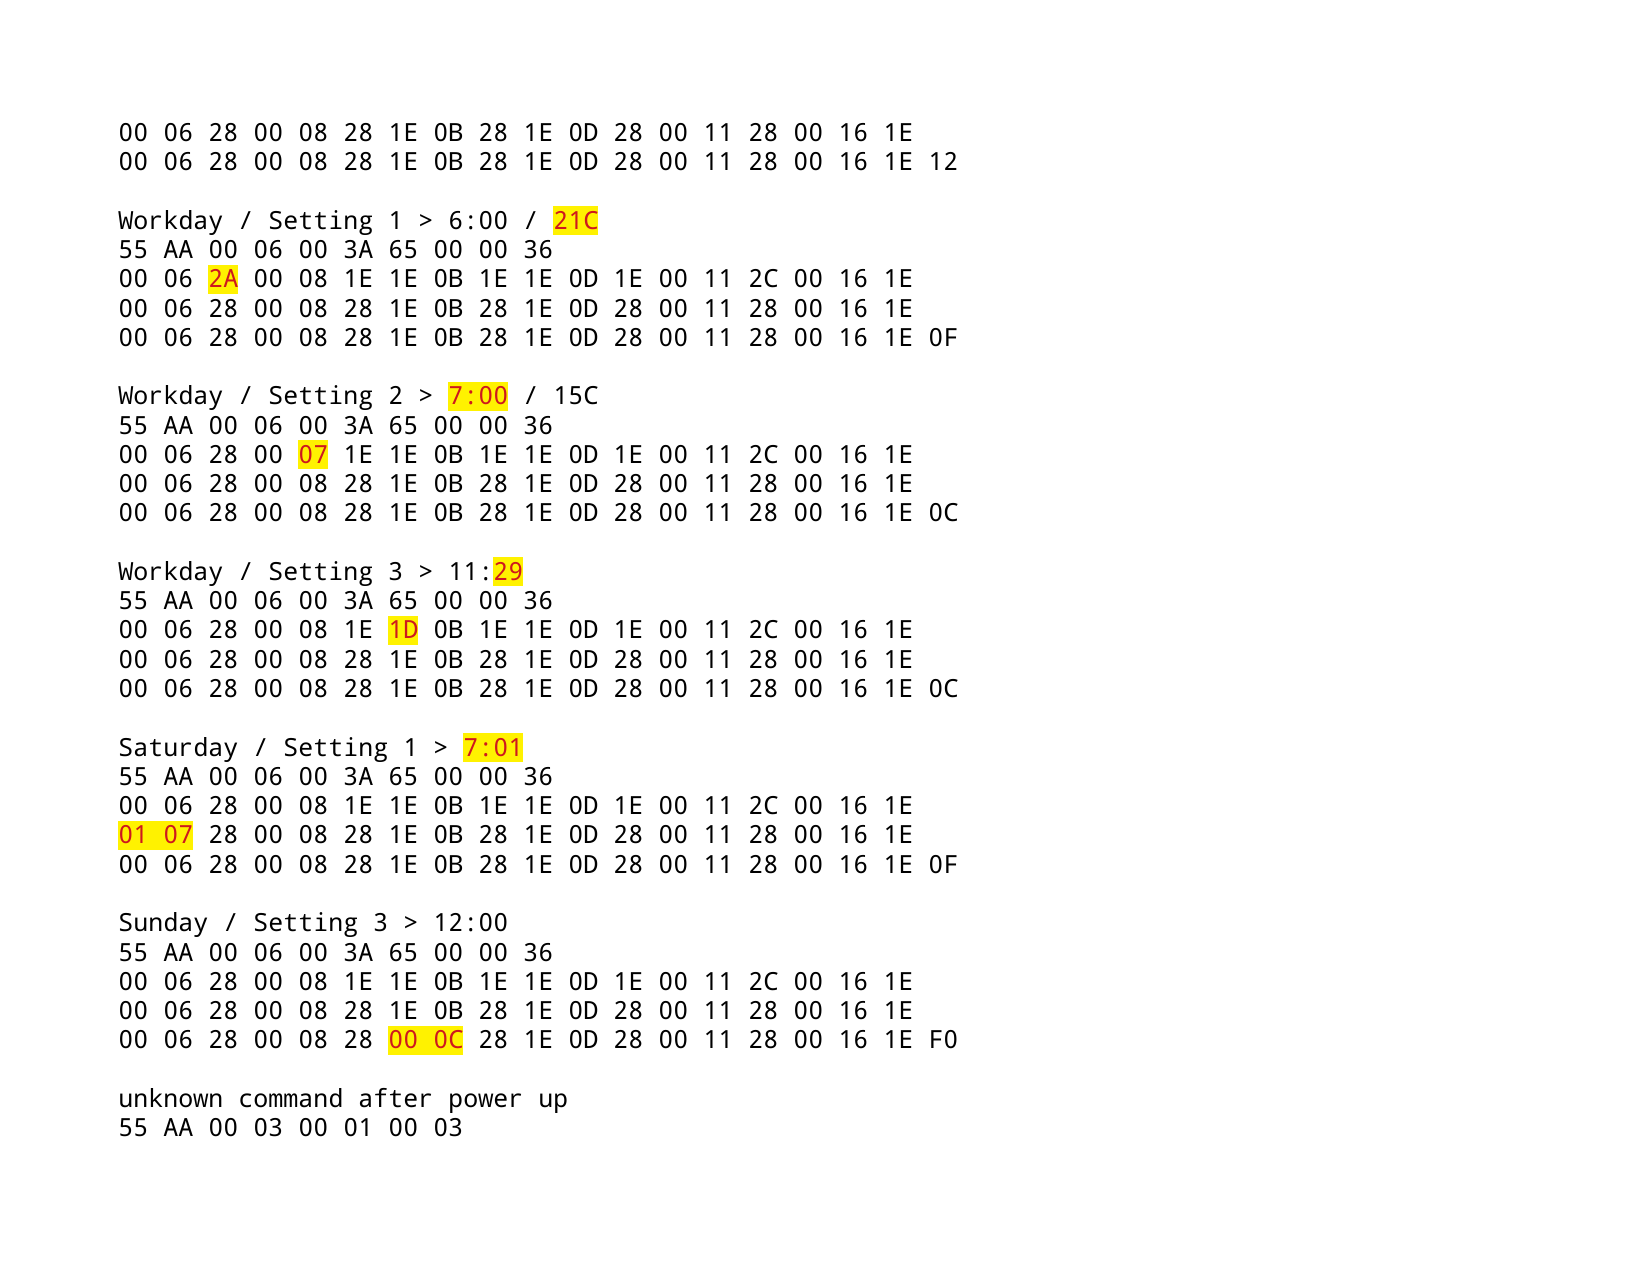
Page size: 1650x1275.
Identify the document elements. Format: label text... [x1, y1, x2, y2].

text 00 06 28 00 07 1E 1E 0B 1E 1E 0D 1E 00 11 2C 00 16 1E [118, 440, 1532, 469]
text 00 06 28 00 08 28 1E 0B 28 1E 0D 28 00 11 28 00 16 1E 0F [118, 323, 1532, 352]
text 55 AA 00 03 00 01 00 03 [118, 1113, 1532, 1143]
text 55 AA 00 06 00 3A 65 00 00 36 [118, 586, 1532, 616]
text Sunday / Setting 3 > 12:00 [118, 908, 1532, 938]
text 55 AA 00 06 00 3A 65 00 00 36 [118, 762, 1532, 791]
text Workday / Setting 2 > 7:00 / 15C [118, 382, 1532, 411]
text 01 07 28 00 08 28 1E 0B 28 1E 0D 28 00 11 28 00 16 1E [118, 821, 1532, 850]
text 00 06 28 00 08 28 1E 0B 28 1E 0D 28 00 11 28 00 16 1E 0C [118, 674, 1532, 703]
text 00 06 28 00 08 1E 1D 0B 1E 1E 0D 1E 00 11 2C 00 16 1E [118, 616, 1532, 645]
text Workday / Setting 1 > 6:00 / 21C [118, 206, 1532, 235]
text 00 06 28 00 08 28 1E 0B 28 1E 0D 28 00 11 28 00 16 1E [118, 118, 1532, 147]
text 00 06 2A 00 08 1E 1E 0B 1E 1E 0D 1E 00 11 2C 00 16 1E [118, 264, 1532, 294]
text unknown command after power up [118, 1084, 1532, 1113]
text 00 06 28 00 08 28 1E 0B 28 1E 0D 28 00 11 28 00 16 1E [118, 645, 1532, 674]
text 00 06 28 00 08 28 1E 0B 28 1E 0D 28 00 11 28 00 16 1E [118, 996, 1532, 1026]
text 00 06 28 00 08 28 1E 0B 28 1E 0D 28 00 11 28 00 16 1E 12 [118, 147, 1532, 177]
text 00 06 28 00 08 1E 1E 0B 1E 1E 0D 1E 00 11 2C 00 16 1E [118, 967, 1532, 996]
text Workday / Setting 3 > 11:29 [118, 557, 1532, 586]
text 55 AA 00 06 00 3A 65 00 00 36 [118, 938, 1532, 967]
text Saturday / Setting 1 > 7:01 [118, 733, 1532, 762]
text 00 06 28 00 08 28 1E 0B 28 1E 0D 28 00 11 28 00 16 1E 0F [118, 850, 1532, 879]
text 00 06 28 00 08 28 00 0C 28 1E 0D 28 00 11 28 00 16 1E F0 [118, 1026, 1532, 1055]
text 00 06 28 00 08 28 1E 0B 28 1E 0D 28 00 11 28 00 16 1E 0C [118, 499, 1532, 528]
text 00 06 28 00 08 28 1E 0B 28 1E 0D 28 00 11 28 00 16 1E [118, 294, 1532, 323]
text 00 06 28 00 08 1E 1E 0B 1E 1E 0D 1E 00 11 2C 00 16 1E [118, 791, 1532, 821]
text 55 AA 00 06 00 3A 65 00 00 36 [118, 411, 1532, 440]
text 55 AA 00 06 00 3A 65 00 00 36 [118, 235, 1532, 264]
text 00 06 28 00 08 28 1E 0B 28 1E 0D 28 00 11 28 00 16 1E [118, 469, 1532, 499]
